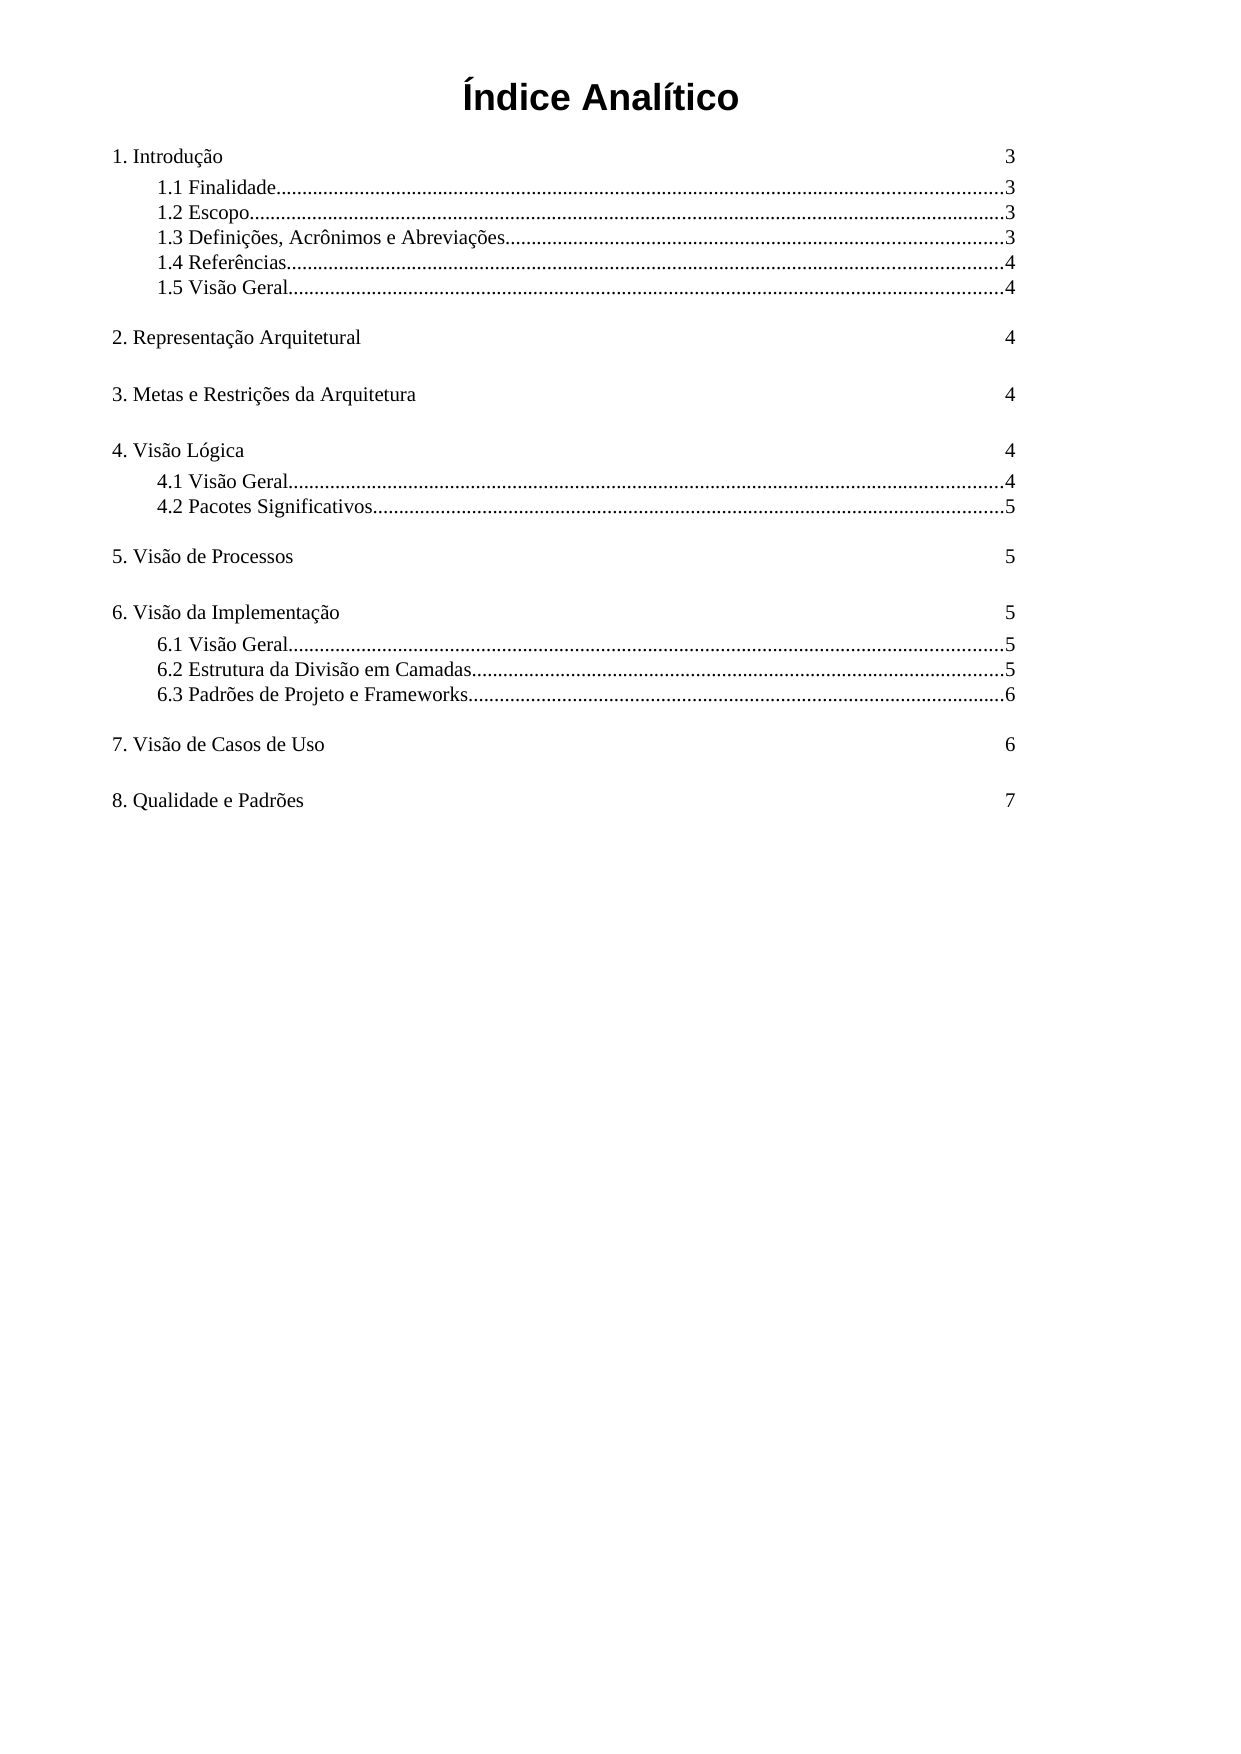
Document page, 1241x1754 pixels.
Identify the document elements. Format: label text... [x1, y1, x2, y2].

text 5. Visão de Processos 5 [112, 543, 1015, 568]
text 4.2 Pacotes Significativos 5 [157, 493, 1015, 518]
text 6.2 Estrutura da Divisão em Camadas 5 [157, 656, 1015, 681]
text 6.1 Visão Geral 5 [157, 631, 1015, 656]
text 6.3 Padrões de Projeto e Frameworks 6 [157, 681, 1015, 706]
text 1.2 Escopo 3 [157, 199, 1015, 224]
text 1.3 Definições, Acrônimos e Abreviações 3 [157, 224, 1015, 249]
text 7. Visão de Casos de Uso 6 [112, 731, 1015, 756]
text 4.1 Visão Geral 4 [157, 468, 1015, 493]
text 1. Introdução 3 [112, 143, 1015, 168]
text Índice Analítico [112, 75, 1090, 118]
text 8. Qualidade e Padrões 7 [112, 787, 1015, 812]
text 4. Visão Lógica 4 [112, 437, 1015, 462]
text 1.4 Referências 4 [157, 249, 1015, 274]
text 2. Representação Arquitetural 4 [112, 324, 1015, 349]
text 1.5 Visão Geral 4 [157, 274, 1015, 299]
text 3. Metas e Restrições da Arquitetura 4 [112, 381, 1015, 406]
text 6. Visão da Implementação 5 [112, 599, 1015, 624]
text 1.1 Finalidade 3 [157, 174, 1015, 199]
